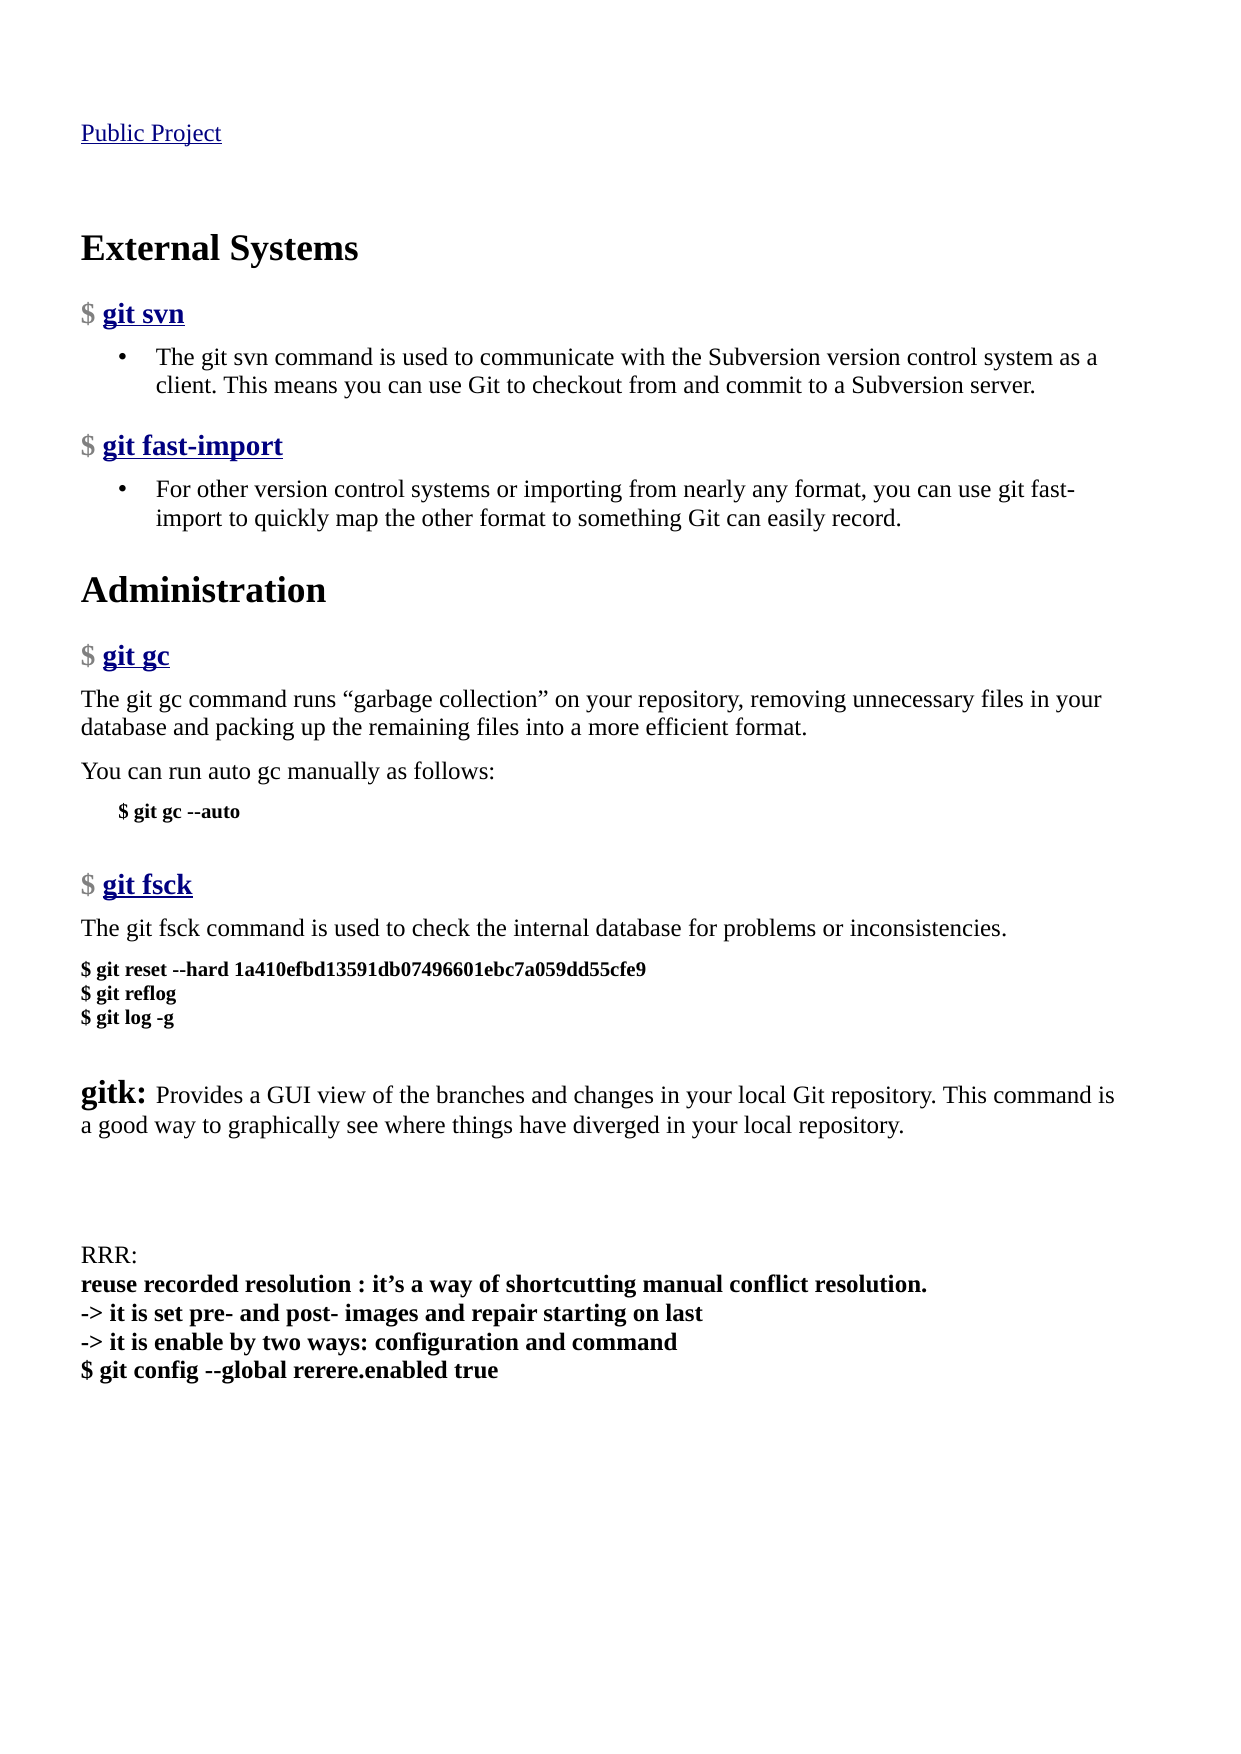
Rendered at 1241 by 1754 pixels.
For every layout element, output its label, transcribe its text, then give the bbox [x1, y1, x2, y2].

text The git fsck command is used to check the internal database for problems or inconsistencies. [81, 913, 1122, 942]
text RRR: reuse recorded resolution : it’s a way of shortcutting manual conflict resolution. -> it is set pre- and post- images and repair starting on last -> it is enable by two ways: configuration and command $ git config --global rerere.enabled true [81, 1241, 1122, 1384]
text The git gc command runs “garbage collection” on your repository, removing unnecessary files in your database and packing up the remaining files into a more efficient format. [81, 684, 1122, 741]
text You can run auto gc manually as follows: [81, 756, 1122, 784]
text $ git log -g [81, 1005, 1122, 1029]
list For other version control systems or importing from nearly any format, you can use git fast-import to quickly map the other format to something Git can easily record. [118, 474, 1122, 532]
subtitle External Systems [81, 226, 1122, 269]
text $ git reflog [81, 981, 1122, 1005]
subtitle $ git fast-import [81, 428, 1122, 462]
subtitle Administration [81, 567, 1122, 611]
subtitle $ git gc [81, 638, 1122, 671]
text Public Project [81, 118, 1122, 147]
subtitle $ git svn [81, 296, 1122, 329]
subtitle $ git fsck [81, 867, 1122, 901]
list The git svn command is used to communicate with the Subversion version control system as a client. This means you can use Git to checkout from and commit to a Subversion server. [118, 342, 1122, 399]
text gitk: Provides a GUI view of the branches and changes in your local Git repository. This command is a good way to graphically see where things have diverged in your local repository. [81, 1072, 1122, 1139]
text $ git reset --hard 1a410efbd13591db07496601ebc7a059dd55cfe9 [81, 957, 1122, 981]
text $ git gc --auto [118, 799, 1122, 823]
